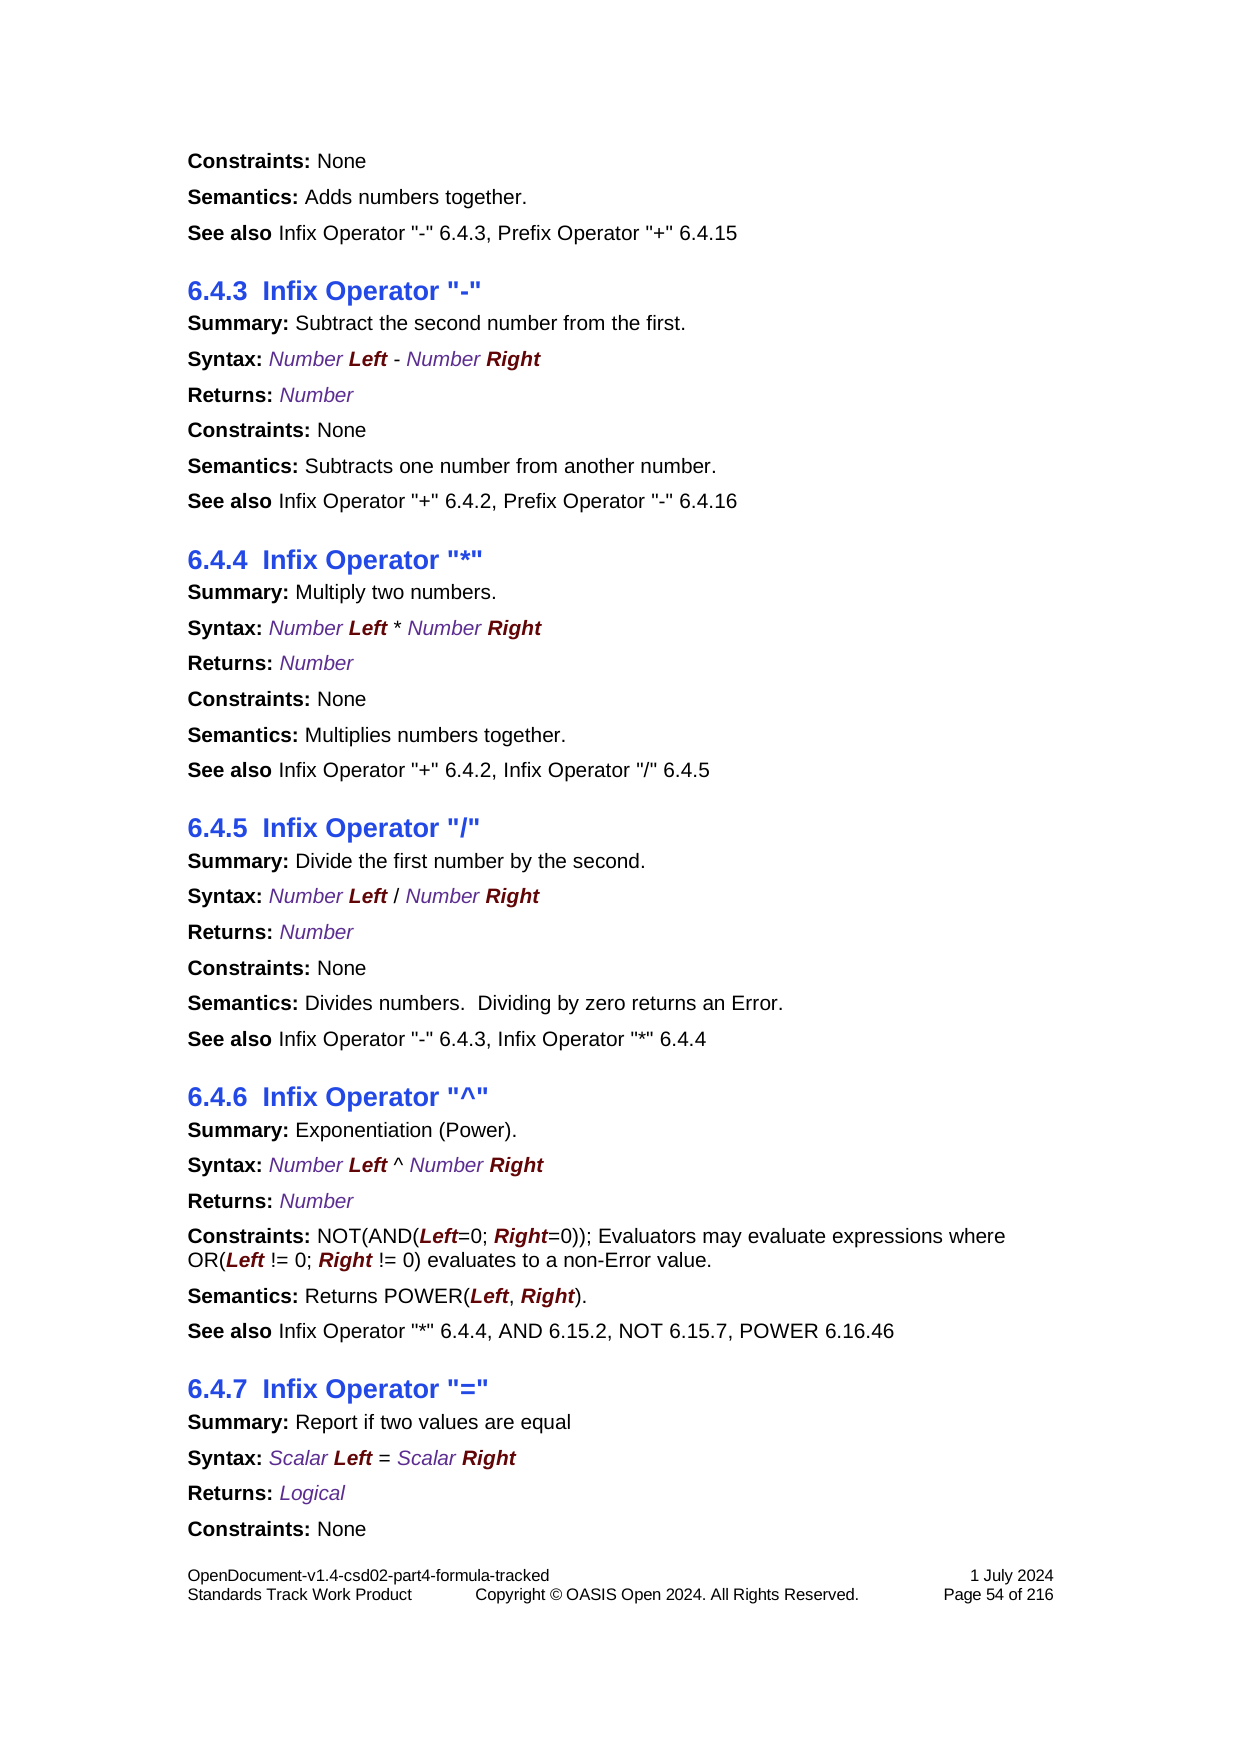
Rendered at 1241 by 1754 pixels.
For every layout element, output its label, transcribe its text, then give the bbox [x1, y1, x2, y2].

text Summary: Multiply two numbers. [187, 581, 1053, 604]
text Syntax: Number Left * Number Right [187, 616, 1053, 640]
text Returns: Number [187, 383, 1053, 407]
subtitle Infix Operator "/" [187, 813, 1053, 843]
subtitle Infix Operator "-" [187, 276, 1053, 306]
text See also Infix Operator "-" 6.4.3, Prefix Operator "+" 6.4.15 [187, 221, 1053, 245]
subtitle Infix Operator "^" [187, 1082, 1053, 1112]
text Syntax: Number Left ^ Number Right [187, 1154, 1053, 1177]
text Returns: Number [187, 652, 1053, 675]
text See also Infix Operator "-" 6.4.3, Infix Operator "*" 6.4.4 [187, 1027, 1053, 1051]
text Returns: Logical [187, 1482, 1053, 1505]
text Constraints: None [187, 1517, 1053, 1541]
text Returns: Number [187, 1189, 1053, 1213]
text Syntax: Number Left / Number Right [187, 885, 1053, 908]
text Constraints: None [187, 687, 1053, 711]
text Semantics: Returns POWER(Left, Right). [187, 1284, 1053, 1308]
text Returns: Number [187, 921, 1053, 944]
text Summary: Divide the first number by the second. [187, 849, 1053, 873]
text Summary: Report if two values are equal [187, 1410, 1053, 1434]
text Semantics: Divides numbers. Dividing by zero returns an Error. [187, 992, 1053, 1015]
subtitle Infix Operator "=" [187, 1374, 1053, 1404]
text See also Infix Operator "*" 6.4.4, AND 6.15.2, NOT 6.15.7, POWER 6.16.46 [187, 1320, 1053, 1343]
text Semantics: Subtracts one number from another number. [187, 454, 1053, 478]
text See also Infix Operator "+" 6.4.2, Prefix Operator "-" 6.4.16 [187, 490, 1053, 513]
text Syntax: Number Left - Number Right [187, 347, 1053, 371]
text Summary: Exponentiation (Power). [187, 1118, 1053, 1142]
text Constraints: None [187, 419, 1053, 442]
text Constraints: None [187, 150, 1053, 173]
text Semantics: Adds numbers together. [187, 186, 1053, 209]
text Syntax: Scalar Left = Scalar Right [187, 1446, 1053, 1469]
text Summary: Subtract the second number from the first. [187, 312, 1053, 335]
text Constraints: NOT(AND(Left=0; Right=0)); Evaluators may evaluate expressions where OR(Left != 0; Right != 0) evaluates to a non-Error value. [187, 1225, 1053, 1272]
subtitle Infix Operator "*" [187, 544, 1053, 574]
text Semantics: Multiplies numbers together. [187, 723, 1053, 747]
text Constraints: None [187, 956, 1053, 980]
text See also Infix Operator "+" 6.4.2, Infix Operator "/" 6.4.5 [187, 759, 1053, 782]
